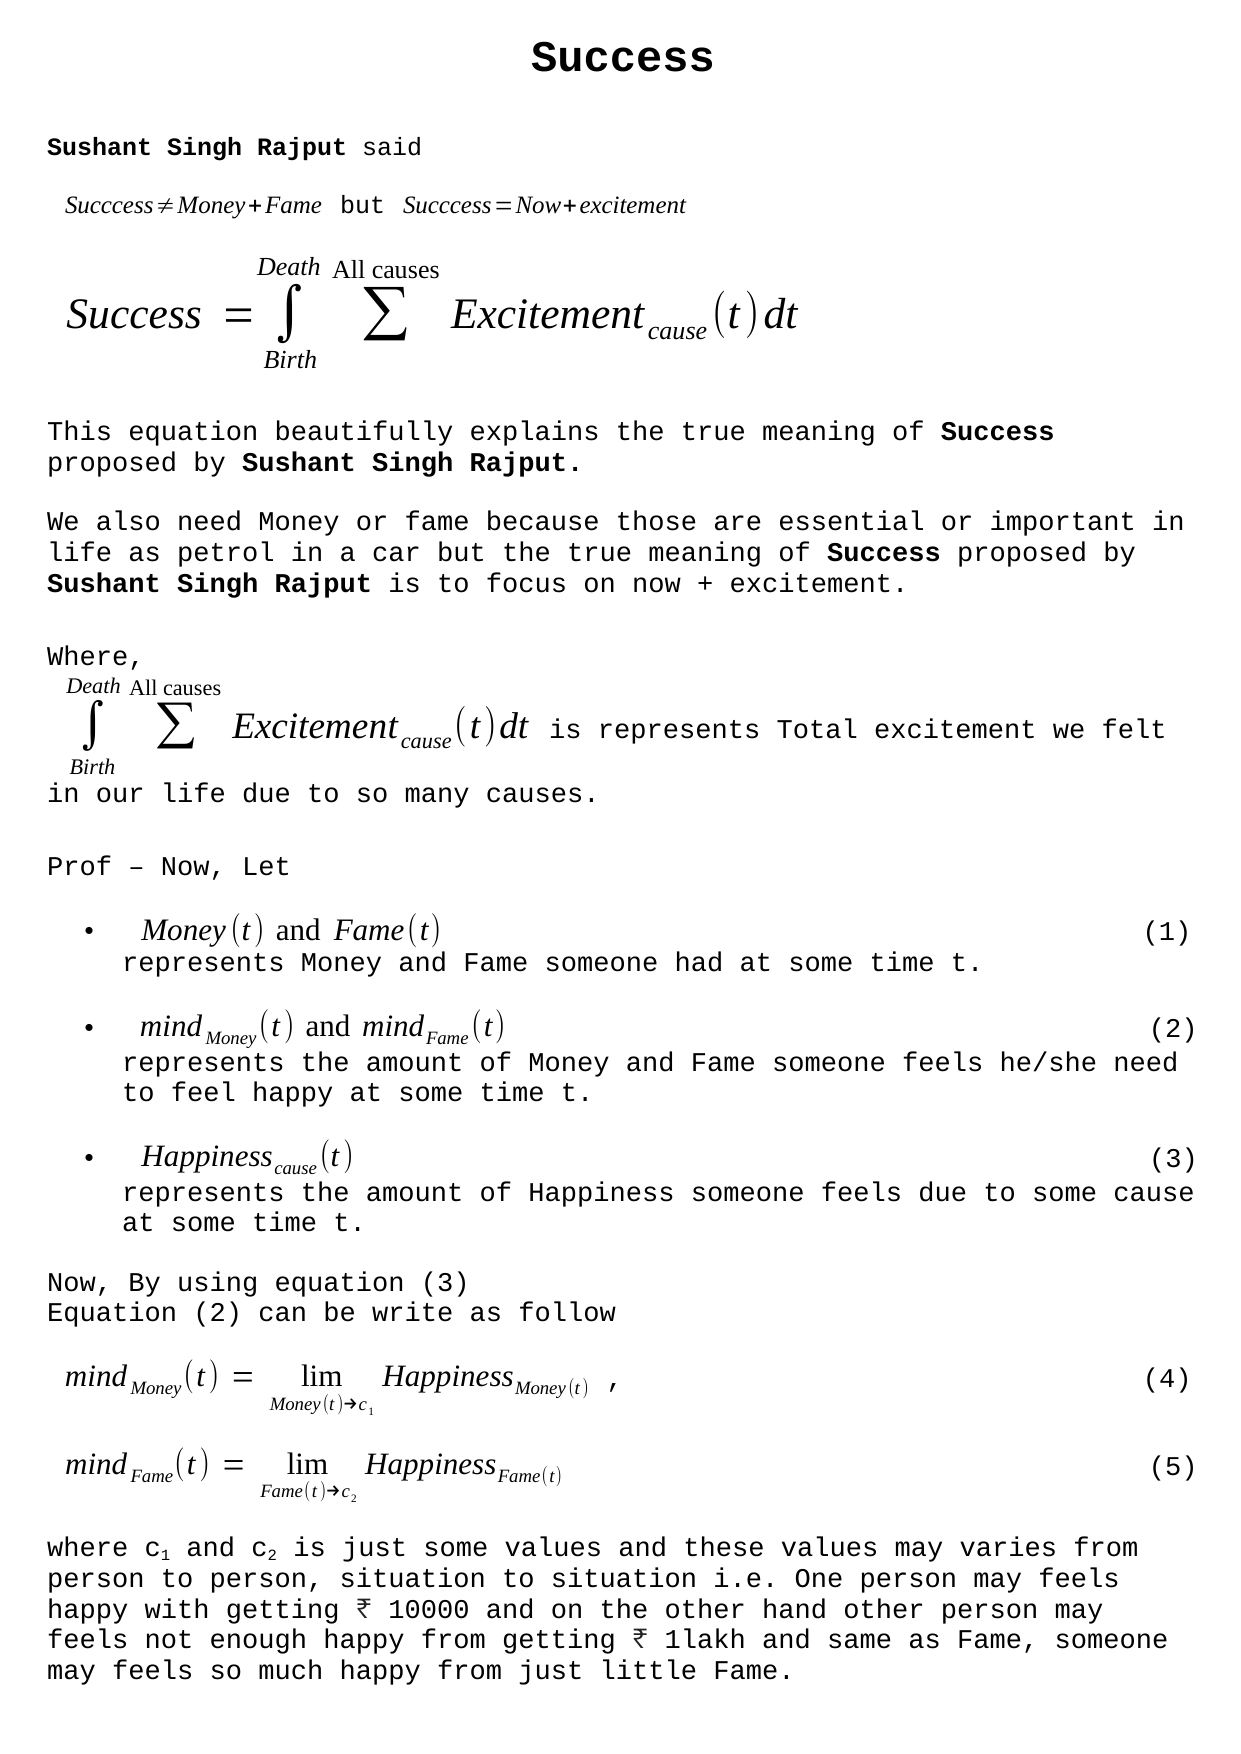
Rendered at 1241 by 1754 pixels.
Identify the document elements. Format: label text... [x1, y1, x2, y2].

text Prof – Now, Let [47, 853, 1198, 883]
text Sushant Singh Rajput said but [47, 134, 1198, 221]
text Where, [47, 643, 1198, 673]
list represents the amount of Money and Fame someone feels he/she need to feel happy at some time t. [84, 1048, 1198, 1110]
text is represents Total excitement we felt in our life due to so many causes. [47, 673, 1198, 810]
list represents the amount of Happiness someone feels due to some cause at some time t. [84, 1178, 1198, 1240]
text Success [47, 35, 1198, 85]
list (2) [84, 1008, 1198, 1048]
text Equation (2) can be write as follow [47, 1299, 1198, 1330]
text , (4) [47, 1359, 1198, 1418]
list represents Money and Fame someone had at some time t. [84, 949, 1198, 980]
list (3) [84, 1138, 1198, 1178]
text (5) [47, 1446, 1198, 1505]
text Now, By using equation (3) [47, 1268, 1198, 1299]
text This equation beautifully explains the true meaning of Success proposed by Sushant Singh Rajput. [47, 418, 1198, 479]
text We also need Money or fame because those are essential or important in life as petrol in a car but the true meaning of Success proposed by Sushant Singh Rajput is to focus on now + excitement. [47, 508, 1198, 600]
text where c1 and c2 is just some values and these values may varies from person to person, situation to situation i.e. One person may feels happy with getting ₹ 10000 and on the other hand other person may feels not enough happy from getting ₹ 1lakh and same as Fame, someone may feels so much happy from just little Fame. [47, 1534, 1198, 1688]
list (1) [84, 912, 1198, 949]
